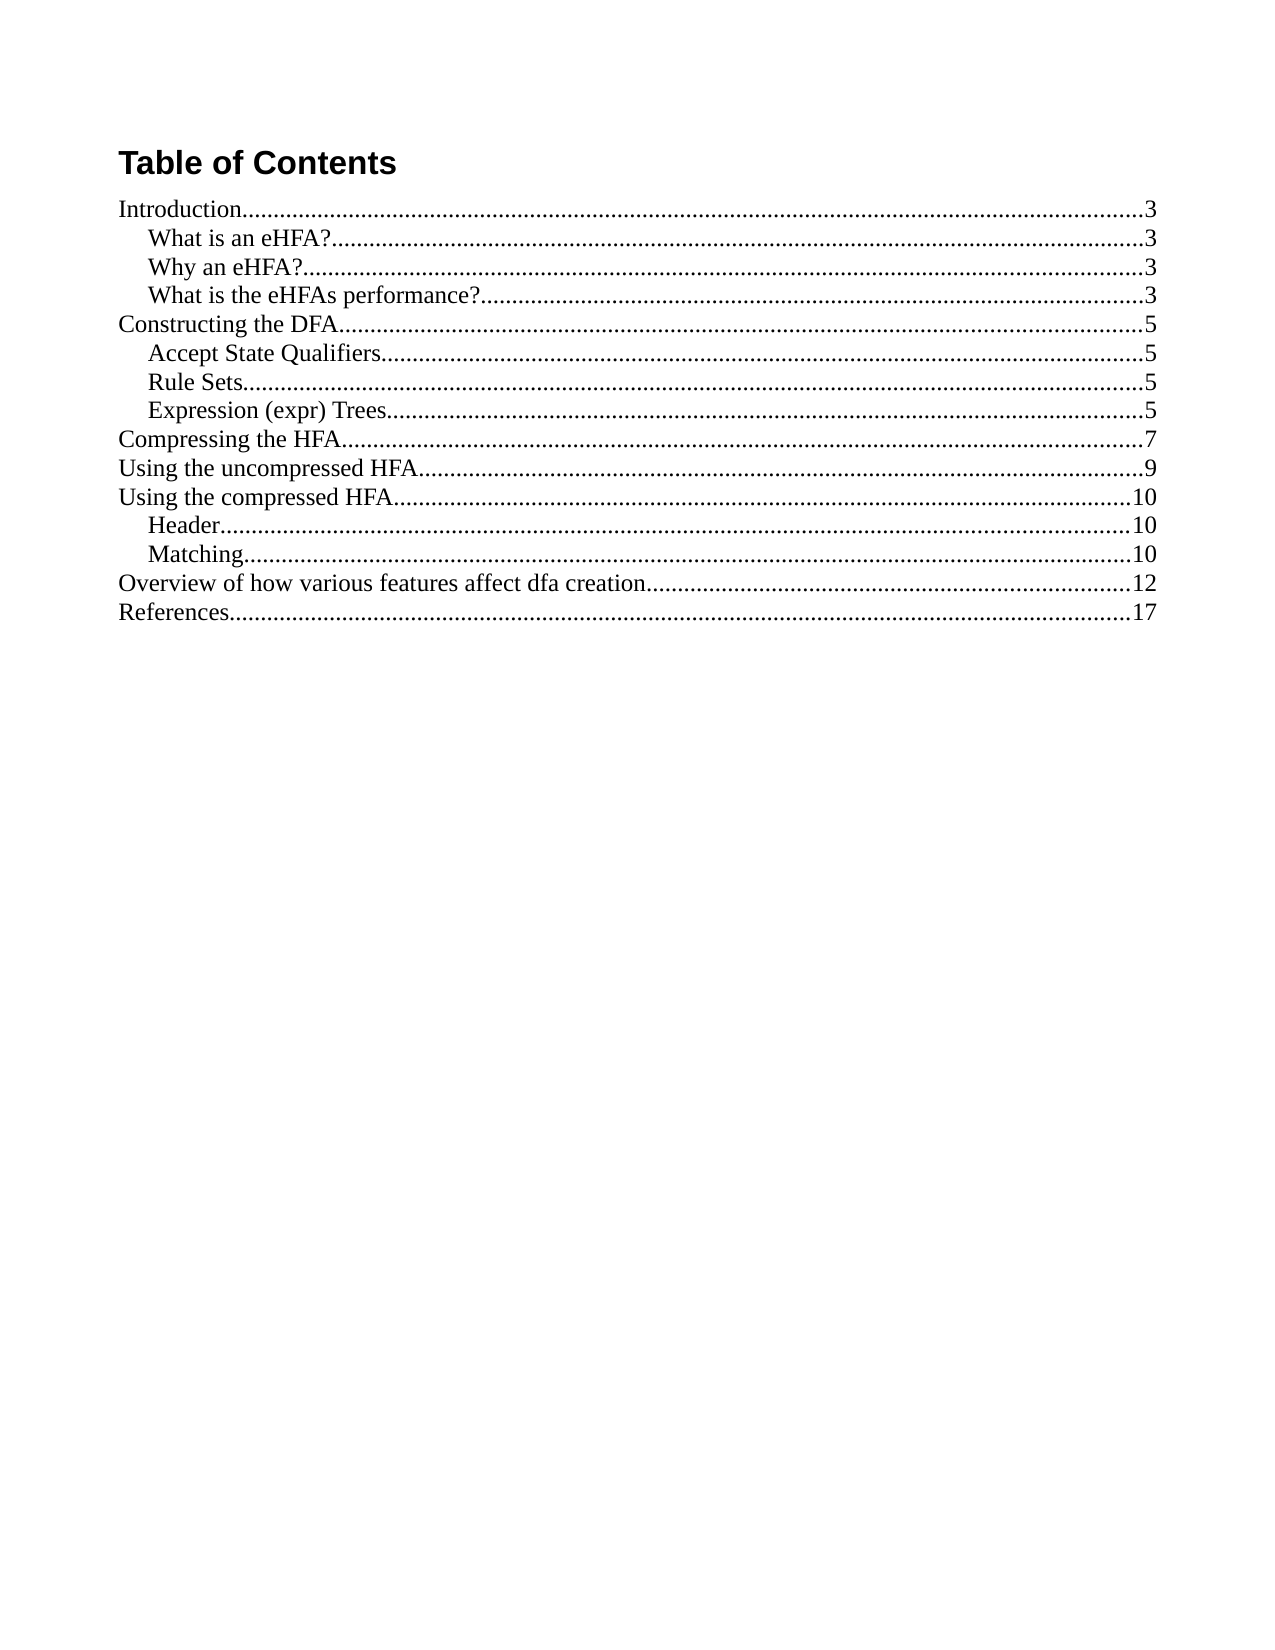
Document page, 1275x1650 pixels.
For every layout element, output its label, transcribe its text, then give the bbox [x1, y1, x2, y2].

text Accept State Qualifiers 5 [148, 338, 1157, 367]
text What is the eHFAs performance? 3 [148, 280, 1157, 309]
subtitle Table of Contents [118, 143, 1157, 182]
text Overview of how various features affect dfa creation 12 [118, 568, 1157, 597]
text What is an eHFA? 3 [148, 223, 1157, 252]
text Using the uncompressed HFA 9 [118, 453, 1157, 482]
text Expression (expr) Trees 5 [148, 395, 1157, 424]
text Compressing the HFA 7 [118, 424, 1157, 453]
text Header 10 [148, 510, 1157, 539]
text Rule Sets 5 [148, 367, 1157, 395]
text Constructing the DFA 5 [118, 309, 1157, 338]
text Matching 10 [148, 539, 1157, 568]
text Using the compressed HFA 10 [118, 482, 1157, 510]
text References 17 [118, 597, 1157, 625]
text Why an eHFA? 3 [148, 252, 1157, 280]
text Introduction 3 [118, 194, 1157, 223]
